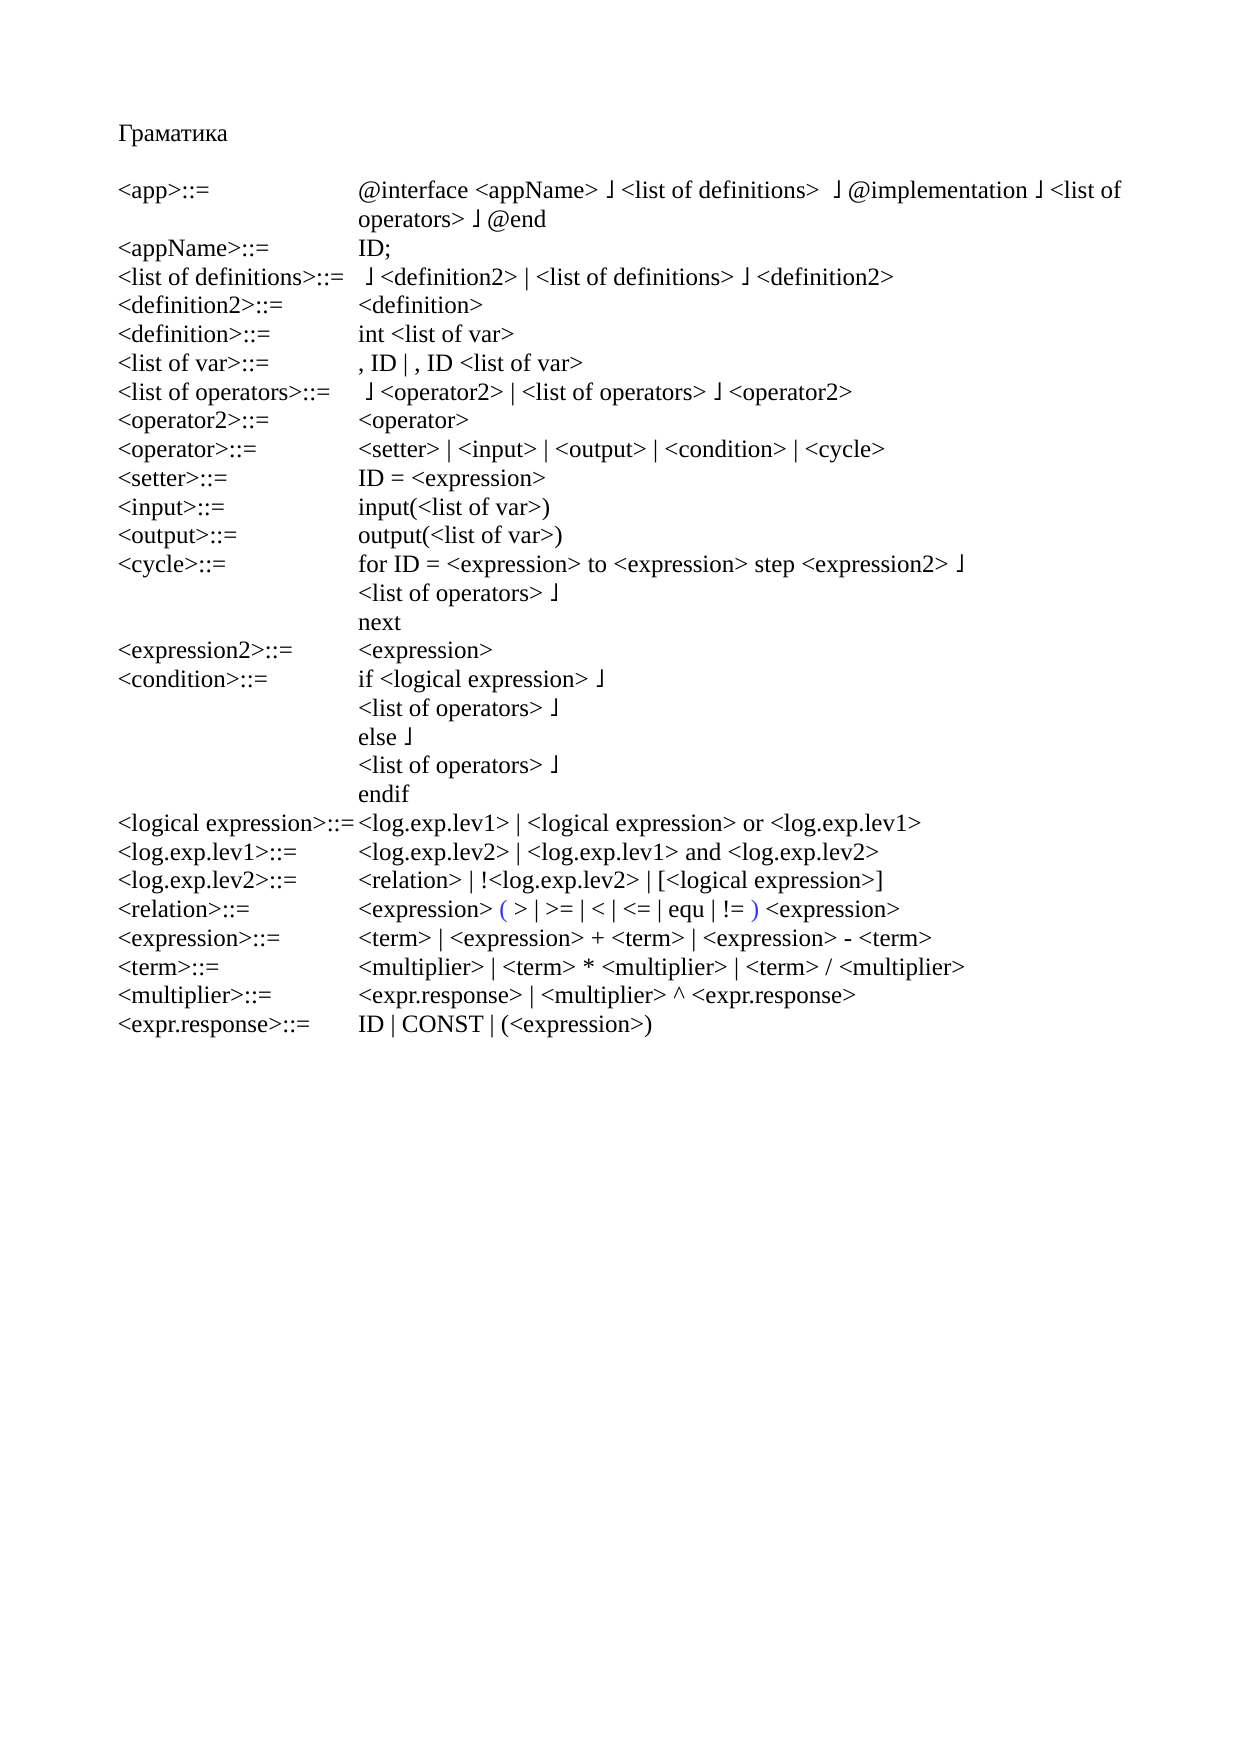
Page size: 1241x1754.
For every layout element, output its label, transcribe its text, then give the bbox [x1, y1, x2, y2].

table_cell <expression> ( > | >= | < | <= | equ | != ) <expression> [358, 894, 1122, 923]
table_header @interface <appName> ˩ <list of definitions> ˩ @implementation ˩ <list of operators> ˩ @end [358, 176, 1122, 233]
table_cell <relation>::= [117, 894, 358, 923]
table_cell <logical expression>::= [117, 808, 358, 837]
table_cell <expr.response> | <multiplier> ^ <expr.response> [358, 981, 1122, 1009]
table_cell <definition2>::= [117, 291, 358, 319]
table_cell ID; [358, 233, 1122, 262]
table_cell ˩ <definition2> | <list of definitions> ˩ <definition2> [358, 262, 1122, 291]
table_cell <log.exp.lev1> | <logical expression> or <log.exp.lev1> [358, 808, 1122, 837]
table_cell <operator>::= [117, 434, 358, 463]
table_cell <setter>::= [117, 463, 358, 492]
table_cell output(<list of var>) [358, 521, 1122, 549]
table_cell for ID = <expression> to <expression> step <expression2> ˩ <list of operators> ˩ next [358, 549, 1122, 636]
table_cell <operator2>::= [117, 406, 358, 434]
table_cell <input>::= [117, 492, 358, 521]
table_cell <multiplier>::= [117, 981, 358, 1009]
table_header <app>::= [117, 176, 358, 233]
table_cell <list of operators>::= [117, 377, 358, 406]
table_cell <relation> | !<log.exp.lev2> | [<logical expression>] [358, 866, 1122, 894]
table_cell <log.exp.lev1>::= [117, 837, 358, 866]
table_cell <definition>::= [117, 319, 358, 348]
table_cell <expression> [358, 636, 1122, 664]
table_cell <definition> [358, 291, 1122, 319]
table_cell <multiplier> | <term> * <multiplier> | <term> / <multiplier> [358, 952, 1122, 981]
table_cell <expression2>::= [117, 636, 358, 664]
table_cell <expression>::= [117, 923, 358, 952]
table_cell <term> | <expression> + <term> | <expression> - <term> [358, 923, 1122, 952]
table_cell <expr.response>::= [117, 1009, 358, 1038]
table_cell if <logical expression> ˩ <list of operators> ˩ else ˩ <list of operators> ˩ endif [358, 664, 1122, 808]
table_cell , ID | , ID <list of var> [358, 348, 1122, 377]
table_cell <cycle>::= [117, 549, 358, 636]
table_cell <log.exp.lev2>::= [117, 866, 358, 894]
table_cell ID | CONST | (<expression>) [358, 1009, 1122, 1038]
table_cell <log.exp.lev2> | <log.exp.lev1> and <log.exp.lev2> [358, 837, 1122, 866]
table_cell <output>::= [117, 521, 358, 549]
table_cell int <list of var> [358, 319, 1122, 348]
table_cell <setter> | <input> | <output> | <condition> | <cycle> [358, 434, 1122, 463]
table_cell <condition>::= [117, 664, 358, 808]
table_cell ˩ <operator2> | <list of operators> ˩ <operator2> [358, 377, 1122, 406]
table_cell <list of var>::= [117, 348, 358, 377]
table_cell <term>::= [117, 952, 358, 981]
table_cell input(<list of var>) [358, 492, 1122, 521]
table_cell <list of definitions>::= [117, 262, 358, 291]
table_cell <operator> [358, 406, 1122, 434]
text Граматика [118, 118, 1122, 147]
table_cell ID = <expression> [358, 463, 1122, 492]
table_cell <appName>::= [117, 233, 358, 262]
